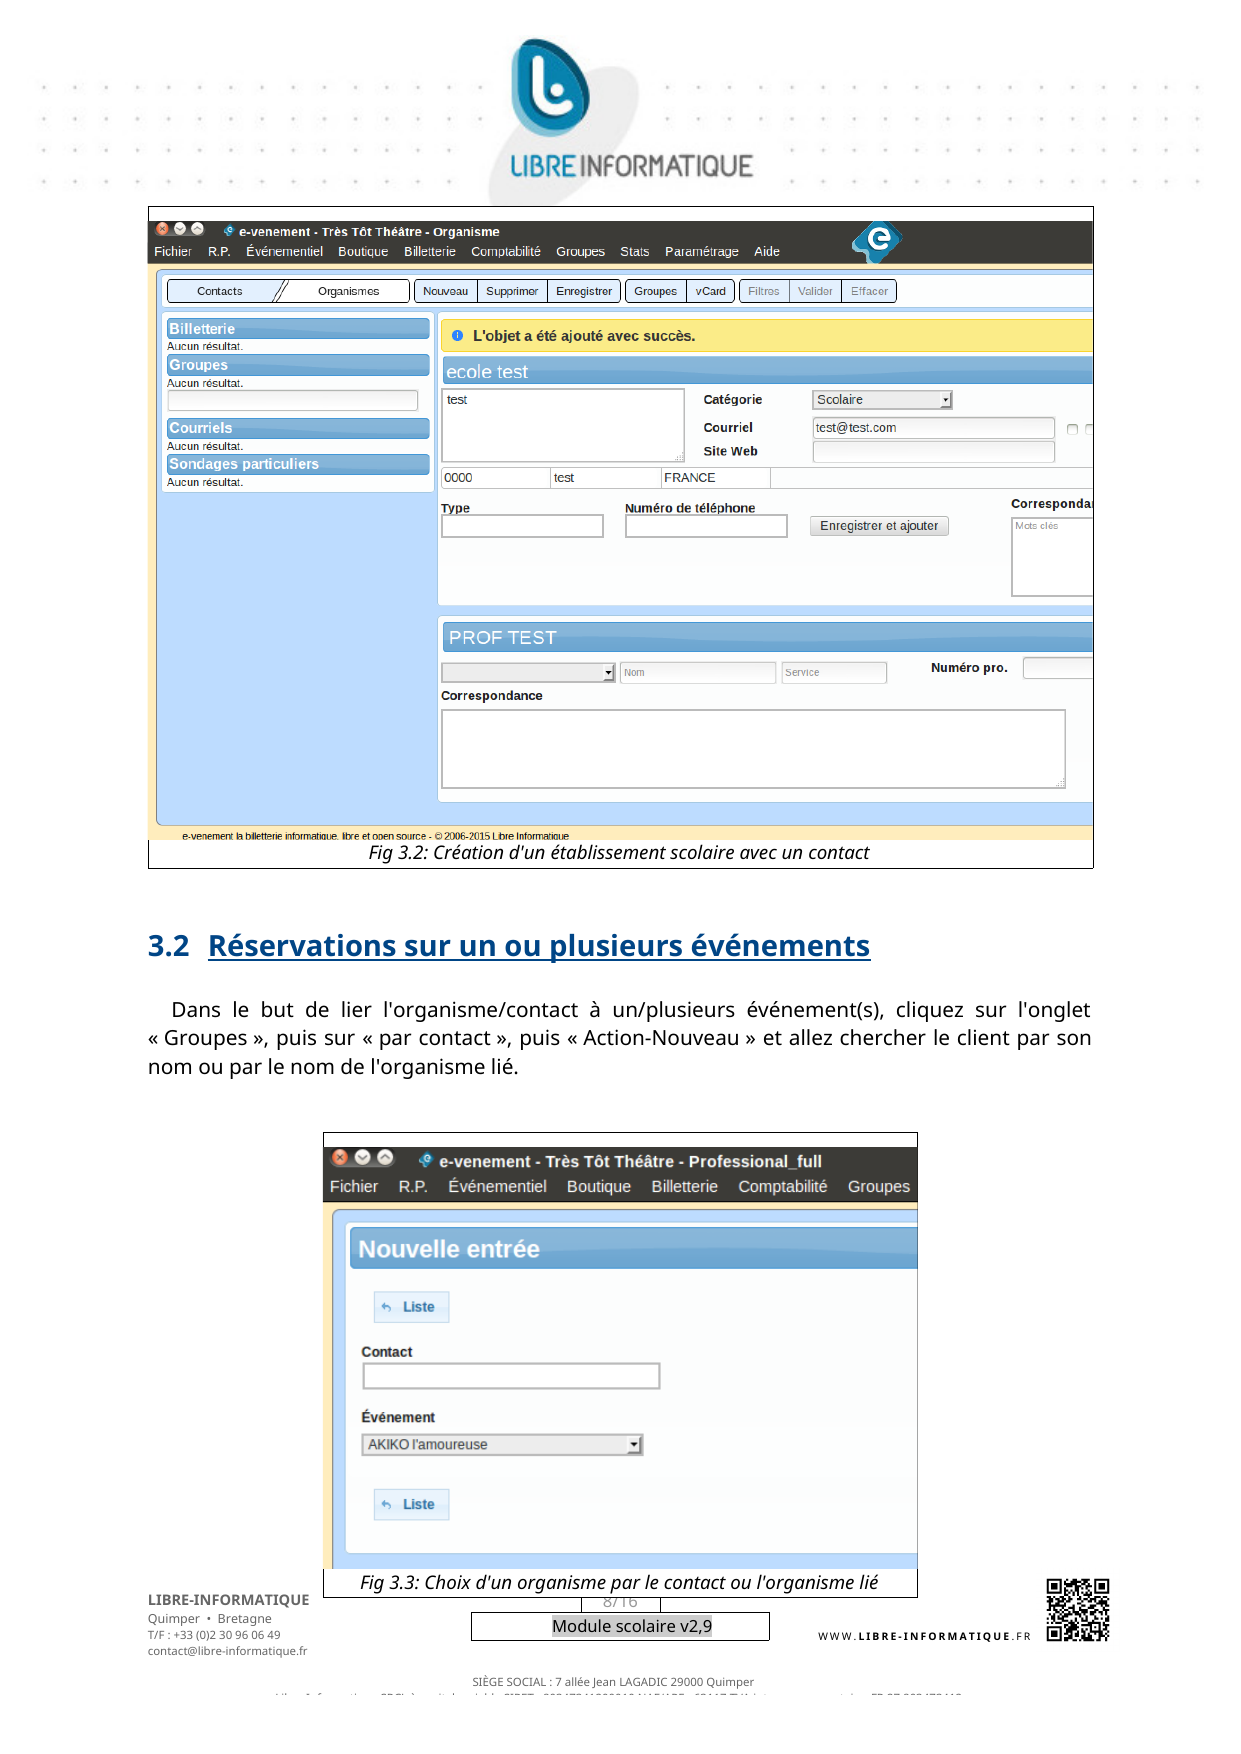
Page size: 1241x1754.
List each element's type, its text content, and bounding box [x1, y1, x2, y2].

text Fig 3.2: Création d'un établissement scolaire avec un contact [151, 840, 1089, 865]
picture [1036, 1568, 1120, 1652]
text Fig 3.3: Choix d'un organisme par le contact ou l'organisme lié [326, 1569, 914, 1594]
picture [27, 35, 1213, 220]
picture [147, 221, 1093, 840]
subtitle Réservations sur un ou plusieurs événements [148, 926, 1093, 965]
picture [322, 1147, 918, 1569]
text Dans le but de lier l'organisme/contact à un/plusieurs événement(s), cliquez sur l'onglet « Groupes », puis sur « par contact », puis « Action-Nouveau » et allez chercher le client par son nom ou par le nom de l'organisme lié. [148, 995, 1093, 1080]
